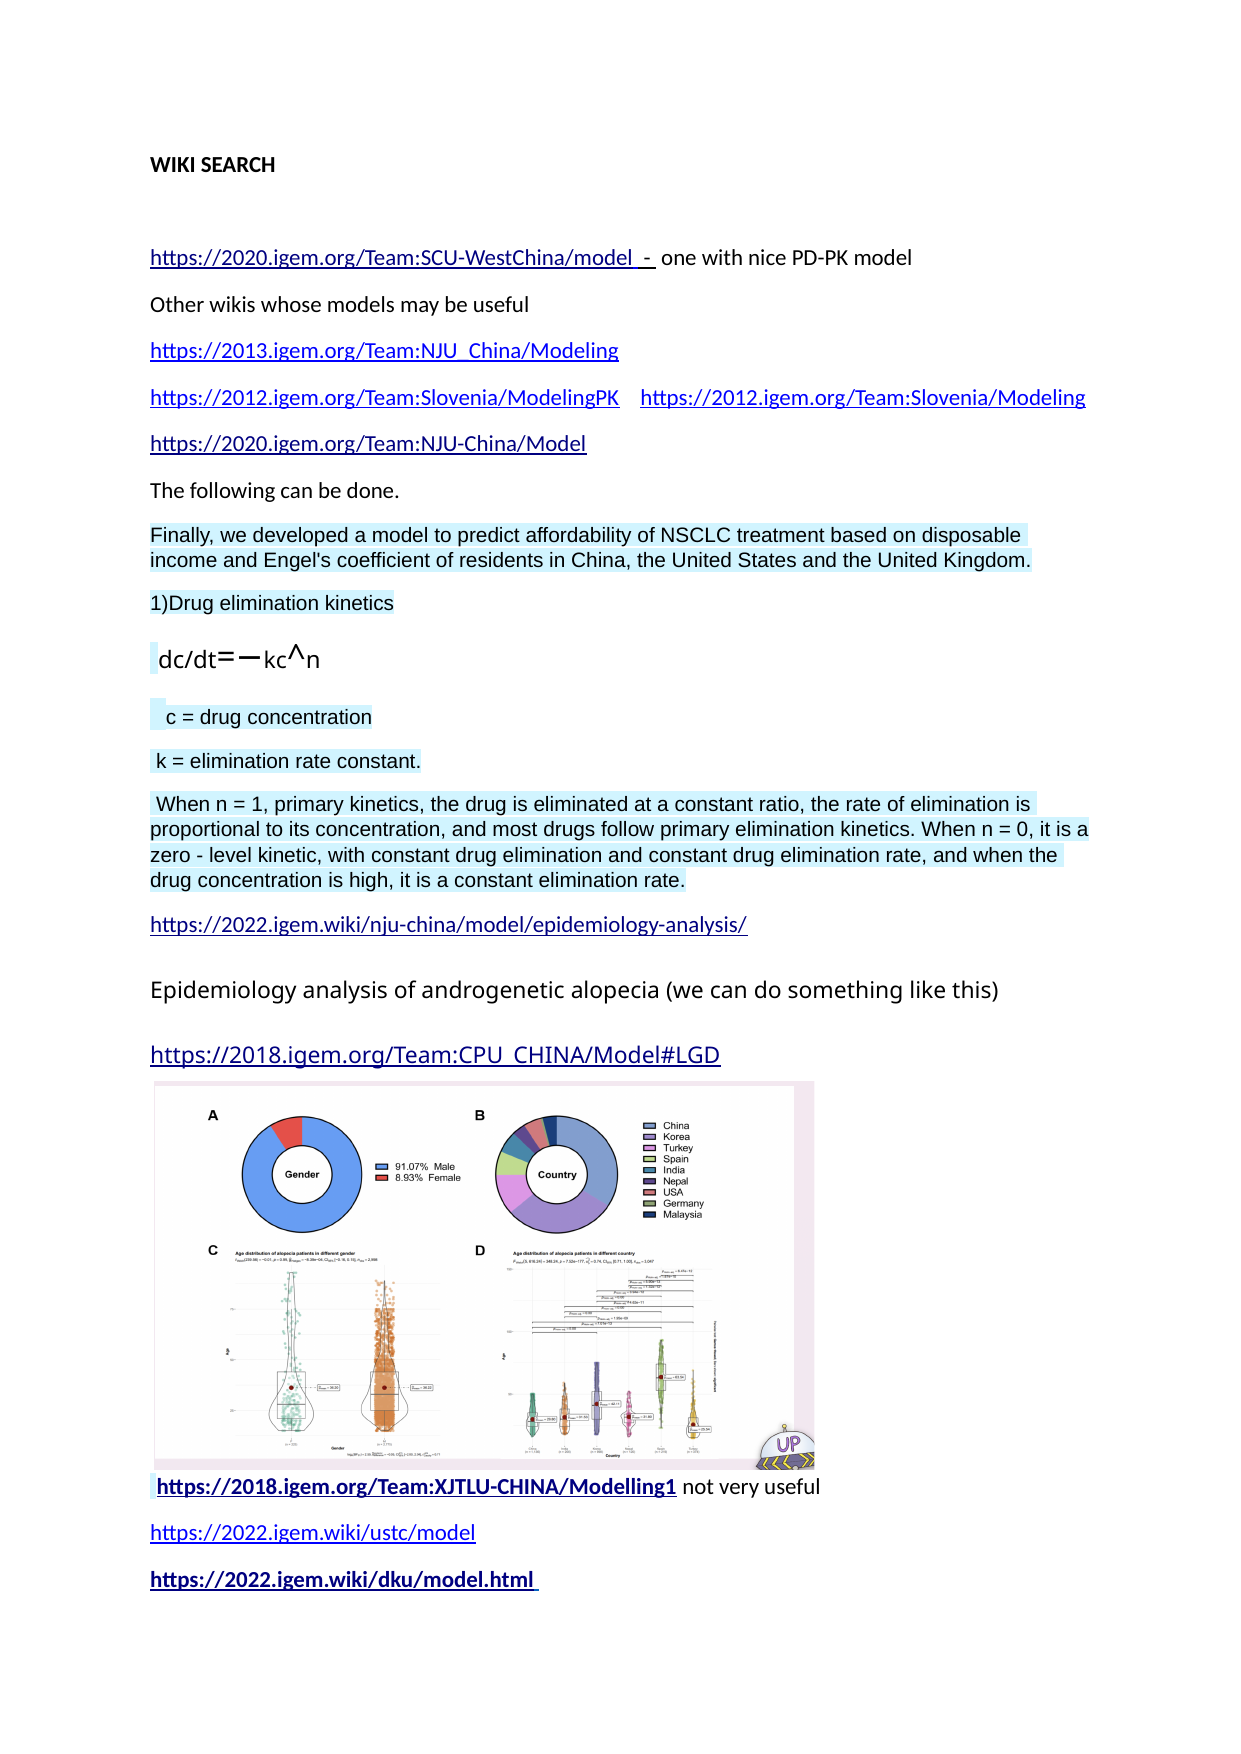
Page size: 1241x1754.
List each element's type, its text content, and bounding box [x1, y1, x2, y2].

text The following can be done. [150, 476, 1090, 504]
text Finally, we developed a model to predict affordability of NSCLC treatment based on disposable income and Engel's coefficient of residents in China, the United States and the United Kingdom. [150, 522, 1090, 572]
text https://2022.igem.wiki/nju-china/model/epidemiology-analysis/ [150, 911, 1090, 939]
text https://2020.igem.org/Team:SCU-WestChina/model - one with nice PD-PK model [150, 243, 1090, 271]
text c = drug concentration [150, 698, 1090, 730]
text dc/dt=−kc^n [150, 633, 1090, 678]
subtitle https://2018.igem.org/Team:CPU_CHINA/Model#LGD [150, 1039, 1090, 1070]
text k = elimination rate constant. [150, 749, 1090, 773]
text 1)Drug elimination kinetics [150, 590, 1090, 614]
subtitle Epidemiology analysis of androgenetic alopecia (we can do something like this) [150, 974, 1090, 1005]
text Other wikis whose models may be useful [150, 290, 1090, 318]
text https://2020.igem.org/Team:NJU-China/Model [150, 429, 1090, 457]
text https://2012.igem.org/Team:Slovenia/ModelingPK https://2012.igem.org/Team:Slovenia/Modeling [150, 383, 1090, 411]
text https://2022.igem.wiki/dku/model.html [150, 1565, 1090, 1593]
text https://2022.igem.wiki/ustc/model [150, 1518, 1090, 1546]
text WIKI SEARCH [150, 150, 1090, 178]
text https://2013.igem.org/Team:NJU_China/Modeling [150, 336, 1090, 364]
text https://2018.igem.org/Team:XJTLU-CHINA/Modelling1 not very useful [150, 1087, 1090, 1500]
text When n = 1, primary kinetics, the drug is eliminated at a constant ratio, the rate of elimination is proportional to its concentration, and most drugs follow primary elimination kinetics. When n = 0, it is a zero - level kinetic, with constant drug elimination and constant drug elimination rate, and when the drug concentration is high, it is a constant elimination rate. [150, 791, 1090, 892]
